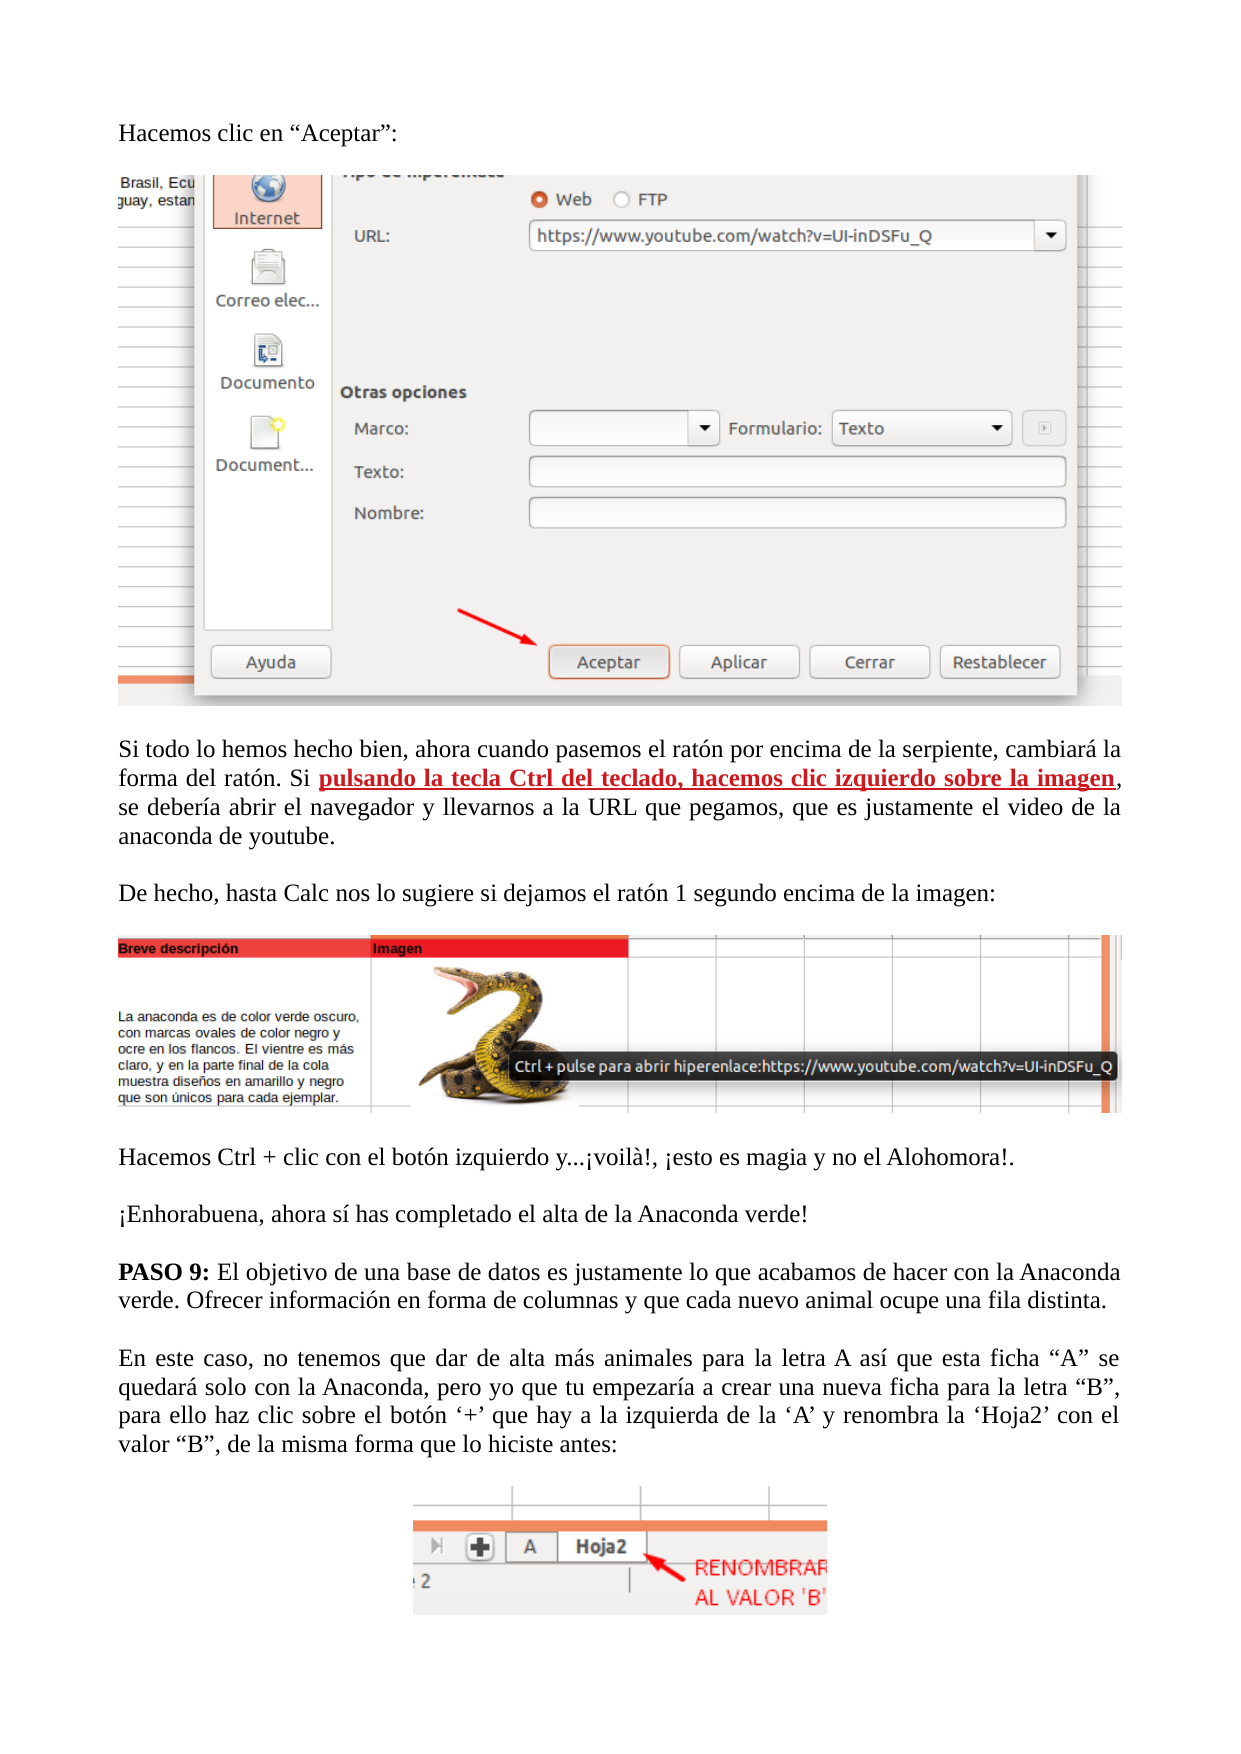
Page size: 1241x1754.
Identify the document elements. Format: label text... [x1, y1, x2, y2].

text Hacemos Ctrl + clic con el botón izquierdo y...¡voilà!, ¡esto es magia y no el Alohomora!. [118, 1142, 1122, 1170]
text De hecho, hasta Calc nos lo sugiere si dejamos el ratón 1 segundo encima de la imagen: [118, 878, 1122, 907]
picture [413, 1486, 828, 1615]
picture [118, 175, 1123, 706]
text Si todo lo hemos hecho bien, ahora cuando pasemos el ratón por encima de la serpiente, cambiará la forma del ratón. Si pulsando la tecla Ctrl del teclado, hacemos clic izquierdo sobre la imagen, se debería abrir el navegador y llevarnos a la URL que pegamos, que es justamente el video de la anaconda de youtube. [118, 734, 1122, 849]
picture [118, 935, 1123, 1113]
text PASO 9: El objetivo de una base de datos es justamente lo que acabamos de hacer con la Anaconda verde. Ofrecer información en forma de columnas y que cada nuevo animal ocupe una fila distinta. [118, 1257, 1122, 1314]
text En este caso, no tenemos que dar de alta más animales para la letra A así que esta ficha “A” se quedará solo con la Anaconda, pero yo que tu empezaría a crear una nueva ficha para la letra “B”, para ello haz clic sobre el botón ‘+’ que hay a la izquierda de la ‘A’ y renombra la ‘Hoja2’ con el valor “B”, de la misma forma que lo hiciste antes: [118, 1343, 1122, 1458]
text ¡Enhorabuena, ahora sí has completado el alta de la Anaconda verde! [118, 1199, 1122, 1228]
text Hacemos clic en “Aceptar”: [118, 118, 1122, 147]
